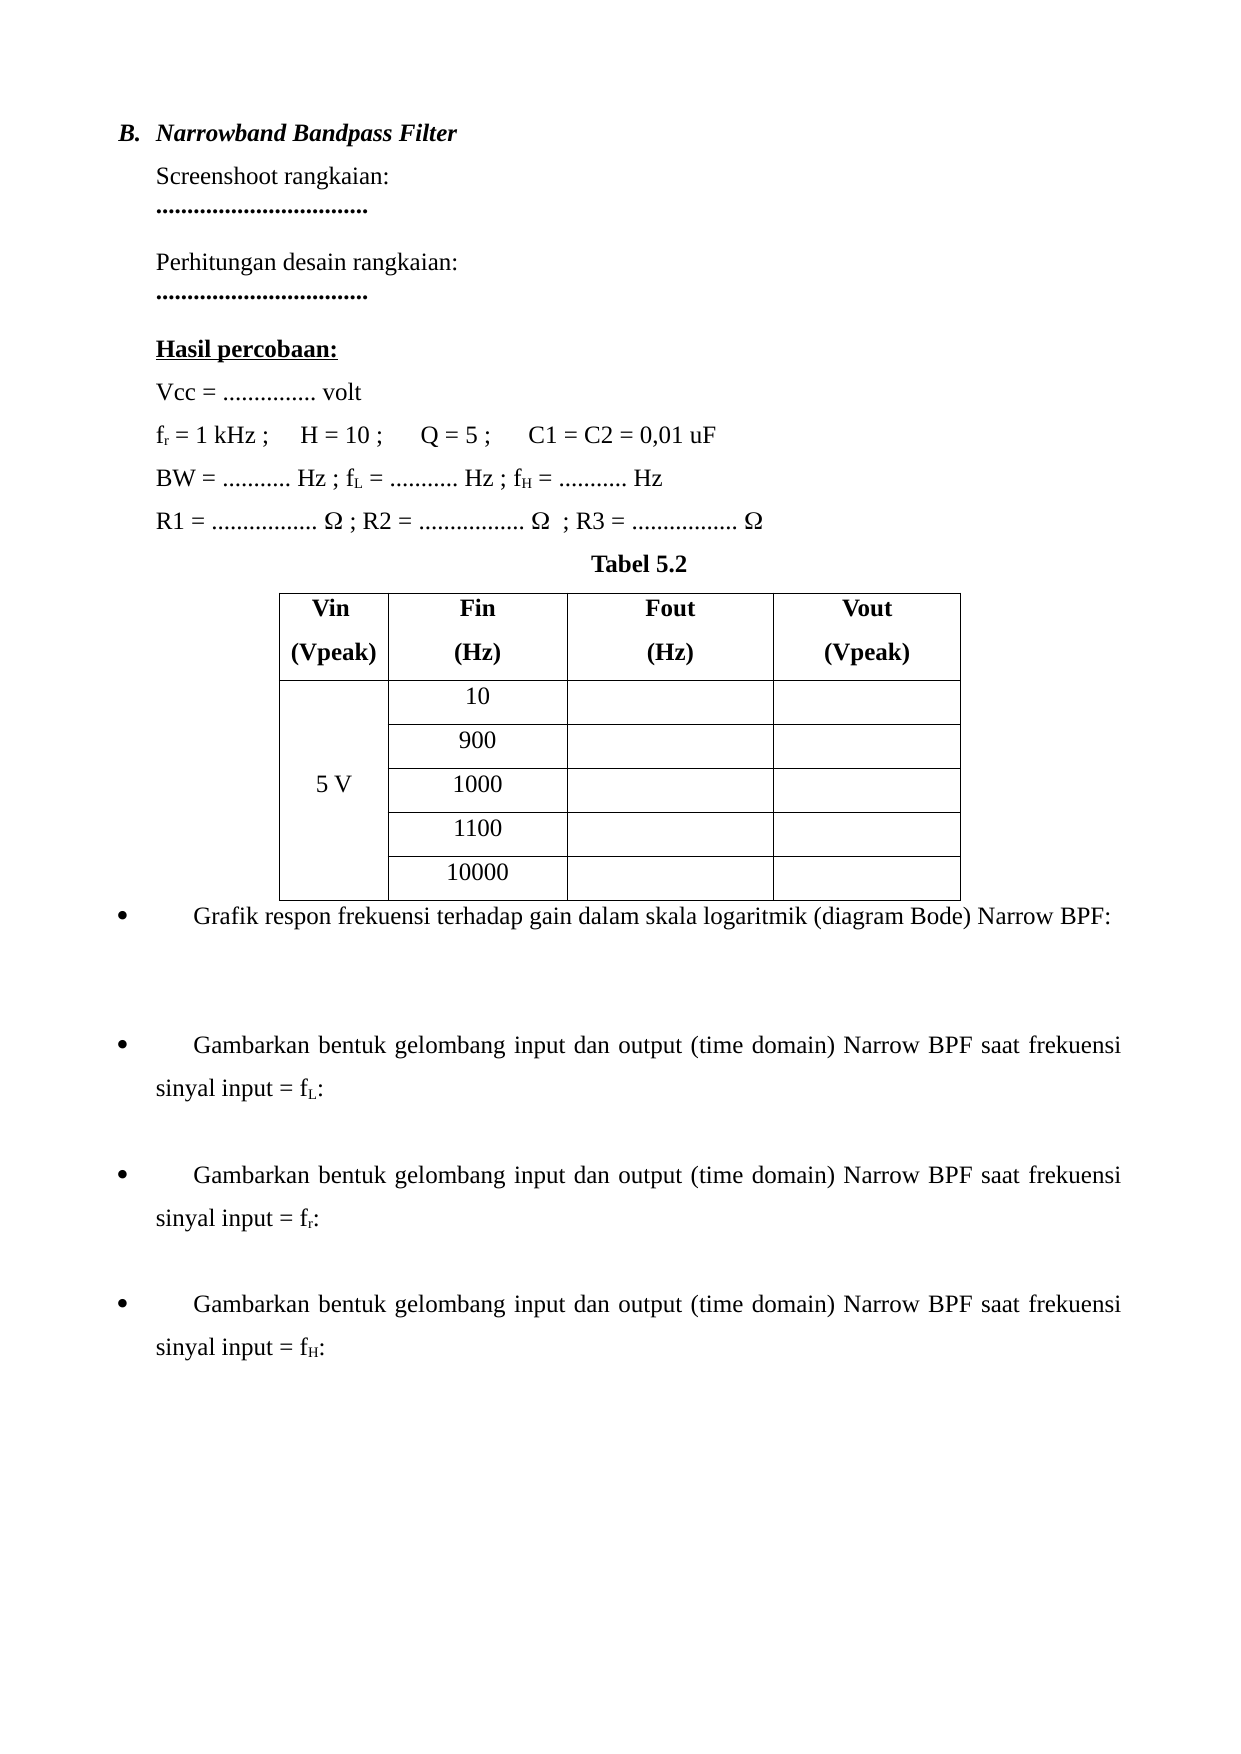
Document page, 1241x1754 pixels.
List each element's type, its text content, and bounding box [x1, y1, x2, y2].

table_header Fin (Hz) [389, 594, 567, 680]
text Screenshoot rangkaian: [156, 161, 1122, 190]
text Vcc = ............... volt [156, 377, 1122, 406]
text R1 = .................  ; R2 = .................  ; R3 = .................  [156, 506, 1122, 535]
list Narrowband Bandpass Filter [118, 118, 1122, 147]
table_cell [568, 681, 773, 724]
text Hasil percobaan: [156, 334, 1122, 362]
table_cell [568, 857, 773, 900]
text .................................. [156, 190, 1122, 219]
table_header Fout (Hz) [568, 594, 773, 680]
list Gambarkan bentuk gelombang input dan output (time domain) Narrow BPF saat frekuensi sinyal input = fH: [118, 1289, 1122, 1361]
table_cell [774, 813, 960, 856]
table_header Vin (Vpeak) [280, 594, 388, 680]
table_cell [774, 857, 960, 900]
text fr = 1 kHz ; H = 10 ; Q = 5 ; C1 = C2 = 0,01 uF [156, 420, 1122, 449]
table_cell [774, 769, 960, 812]
list Gambarkan bentuk gelombang input dan output (time domain) Narrow BPF saat frekuensi sinyal input = fr: [118, 1160, 1122, 1232]
table_cell 10 [389, 681, 567, 724]
text Perhitungan desain rangkaian: [156, 247, 1122, 276]
table_cell 1100 [389, 813, 567, 856]
table_cell [568, 813, 773, 856]
text BW = ........... Hz ; fL = ........... Hz ; fH = ........... Hz [156, 463, 1122, 492]
text Tabel 5.2 [156, 549, 1122, 578]
table_cell [774, 681, 960, 724]
table_cell [568, 725, 773, 768]
table_header Vout (Vpeak) [774, 594, 960, 680]
list Gambarkan bentuk gelombang input dan output (time domain) Narrow BPF saat frekuensi sinyal input = fL: [118, 1030, 1122, 1102]
table_cell 10000 [389, 857, 567, 900]
table_cell [568, 769, 773, 812]
table_cell 900 [389, 725, 567, 768]
table_cell 5 V [280, 681, 388, 900]
table_cell 1000 [389, 769, 567, 812]
table_cell [774, 725, 960, 768]
list Grafik respon frekuensi terhadap gain dalam skala logaritmik (diagram Bode) Narrow BPF: [118, 901, 1122, 930]
text .................................. [156, 276, 1122, 305]
